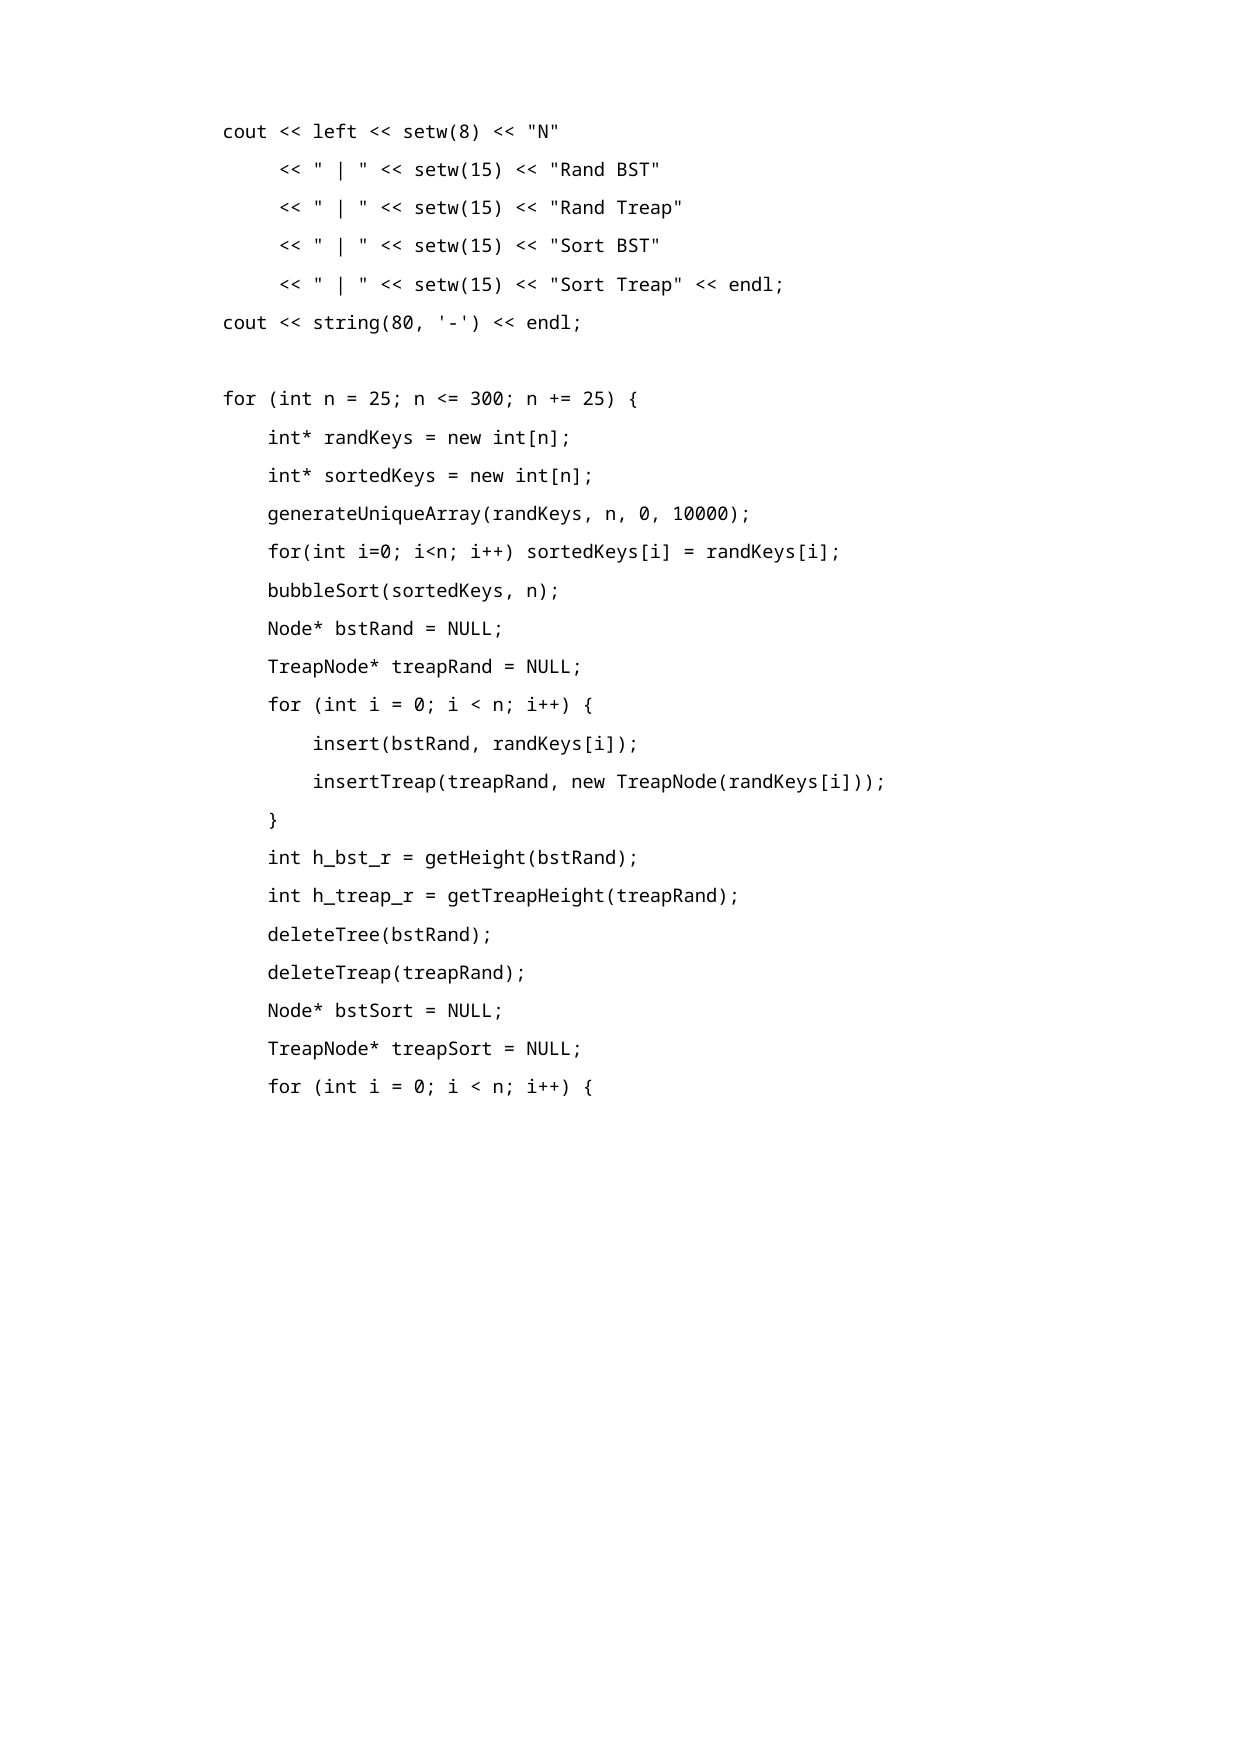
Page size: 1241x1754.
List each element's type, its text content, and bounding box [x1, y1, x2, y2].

subtitle for (int i = 0; i < n; i++) { [177, 1074, 1152, 1099]
subtitle insert(bstRand, randKeys[i]); [177, 730, 1152, 755]
subtitle for(int i=0; i<n; i++) sortedKeys[i] = randKeys[i]; [177, 539, 1152, 564]
subtitle << " | " << setw(15) << "Rand Treap" [177, 194, 1152, 220]
subtitle << " | " << setw(15) << "Rand BST" [177, 156, 1152, 182]
subtitle for (int i = 0; i < n; i++) { [177, 692, 1152, 717]
subtitle int* sortedKeys = new int[n]; [177, 462, 1152, 488]
subtitle TreapNode* treapSort = NULL; [177, 1036, 1152, 1061]
subtitle TreapNode* treapRand = NULL; [177, 653, 1152, 679]
subtitle int h_treap_r = getTreapHeight(treapRand); [177, 883, 1152, 908]
subtitle generateUniqueArray(randKeys, n, 0, 10000); [177, 500, 1152, 526]
subtitle Node* bstSort = NULL; [177, 997, 1152, 1023]
subtitle << " | " << setw(15) << "Sort Treap" << endl; [177, 271, 1152, 297]
subtitle for (int n = 25; n <= 300; n += 25) { [177, 386, 1152, 411]
subtitle insertTreap(treapRand, new TreapNode(randKeys[i])); [177, 768, 1152, 793]
subtitle Node* bstRand = NULL; [177, 615, 1152, 641]
subtitle } [177, 806, 1152, 832]
subtitle << " | " << setw(15) << "Sort BST" [177, 233, 1152, 258]
subtitle deleteTreap(treapRand); [177, 959, 1152, 985]
subtitle cout << string(80, '-') << endl; [177, 309, 1152, 335]
subtitle int* randKeys = new int[n]; [177, 424, 1152, 449]
subtitle bubbleSort(sortedKeys, n); [177, 577, 1152, 602]
subtitle int h_bst_r = getHeight(bstRand); [177, 844, 1152, 870]
subtitle cout << left << setw(8) << "N" [177, 118, 1152, 144]
subtitle deleteTree(bstRand); [177, 921, 1152, 946]
